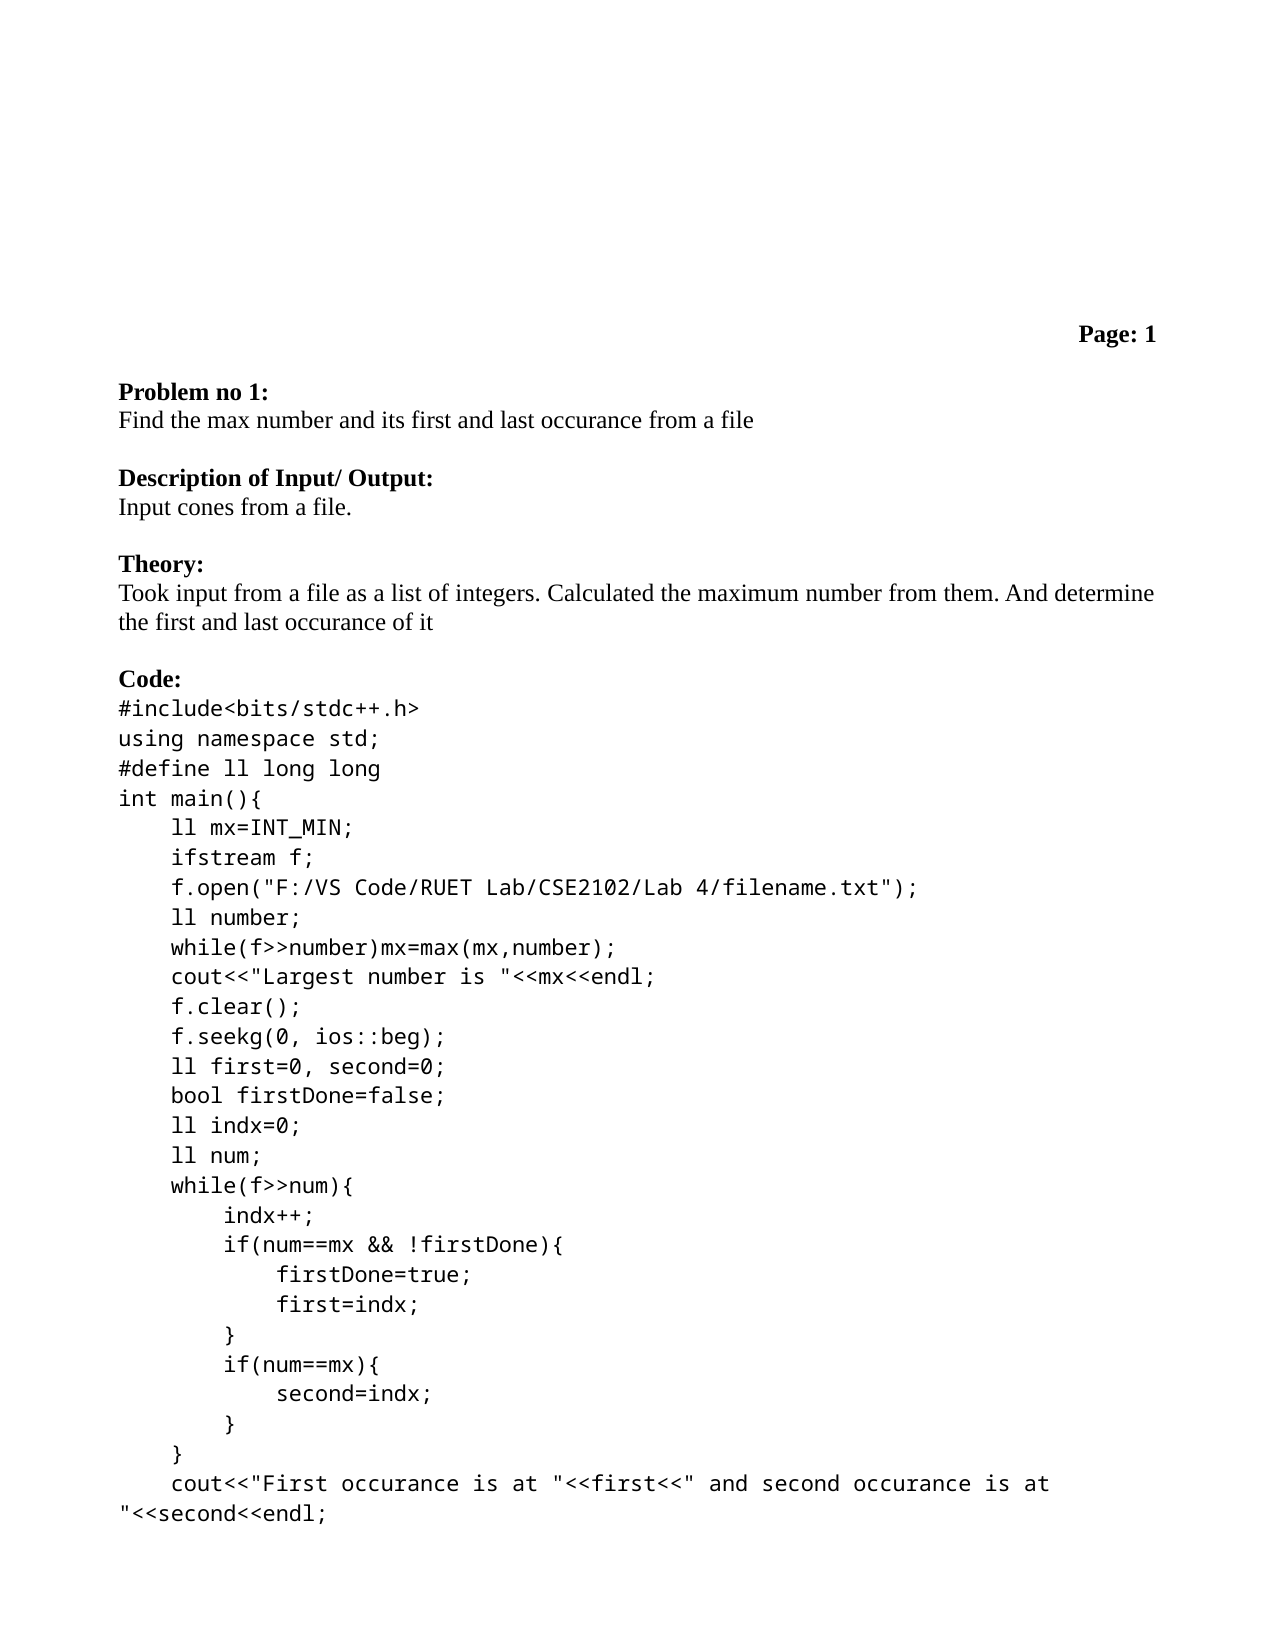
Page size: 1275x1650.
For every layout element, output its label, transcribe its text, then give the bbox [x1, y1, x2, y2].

text #include<bits/stdc++.h> [118, 693, 1157, 723]
text if(num==mx && !firstDone){ [118, 1229, 1157, 1259]
text ll indx=0; [118, 1110, 1157, 1140]
text Find the max number and its first and last occurance from a file [118, 406, 1157, 434]
text Description of Input/ Output: [118, 463, 1157, 492]
text firstDone=true; [118, 1259, 1157, 1289]
text first=indx; [118, 1289, 1157, 1319]
text ll mx=INT_MIN; [118, 812, 1157, 842]
text if(num==mx){ [118, 1348, 1157, 1378]
text int main(){ [118, 782, 1157, 812]
text Input cones from a file. [118, 492, 1157, 521]
text while(f>>num){ [118, 1170, 1157, 1199]
text second=indx; [118, 1378, 1157, 1408]
text indx++; [118, 1199, 1157, 1229]
text Problem no 1: [118, 377, 1157, 406]
text } [118, 1408, 1157, 1438]
text f.seekg(0, ios::beg); [118, 1021, 1157, 1051]
text Code: [118, 664, 1157, 693]
text f.open("F:/VS Code/RUET Lab/CSE2102/Lab 4/filename.txt"); [118, 872, 1157, 902]
text f.clear(); [118, 991, 1157, 1021]
text bool firstDone=false; [118, 1080, 1157, 1110]
text ll number; [118, 902, 1157, 931]
text ll first=0, second=0; [118, 1051, 1157, 1080]
text } [118, 1438, 1157, 1468]
text using namespace std; [118, 723, 1157, 753]
text Page: 1 [118, 319, 1157, 348]
text Theory: [118, 549, 1157, 578]
text Took input from a file as a list of integers. Calculated the maximum number from them. And determine the first and last occurance of it [118, 578, 1157, 636]
text while(f>>number)mx=max(mx,number); [118, 931, 1157, 961]
text #define ll long long [118, 753, 1157, 782]
text ifstream f; [118, 842, 1157, 872]
text cout<<"First occurance is at "<<first<<" and second occurance is at "<<second<<endl; [118, 1468, 1157, 1527]
text ll num; [118, 1140, 1157, 1170]
text cout<<"Largest number is "<<mx<<endl; [118, 961, 1157, 991]
text } [118, 1319, 1157, 1348]
